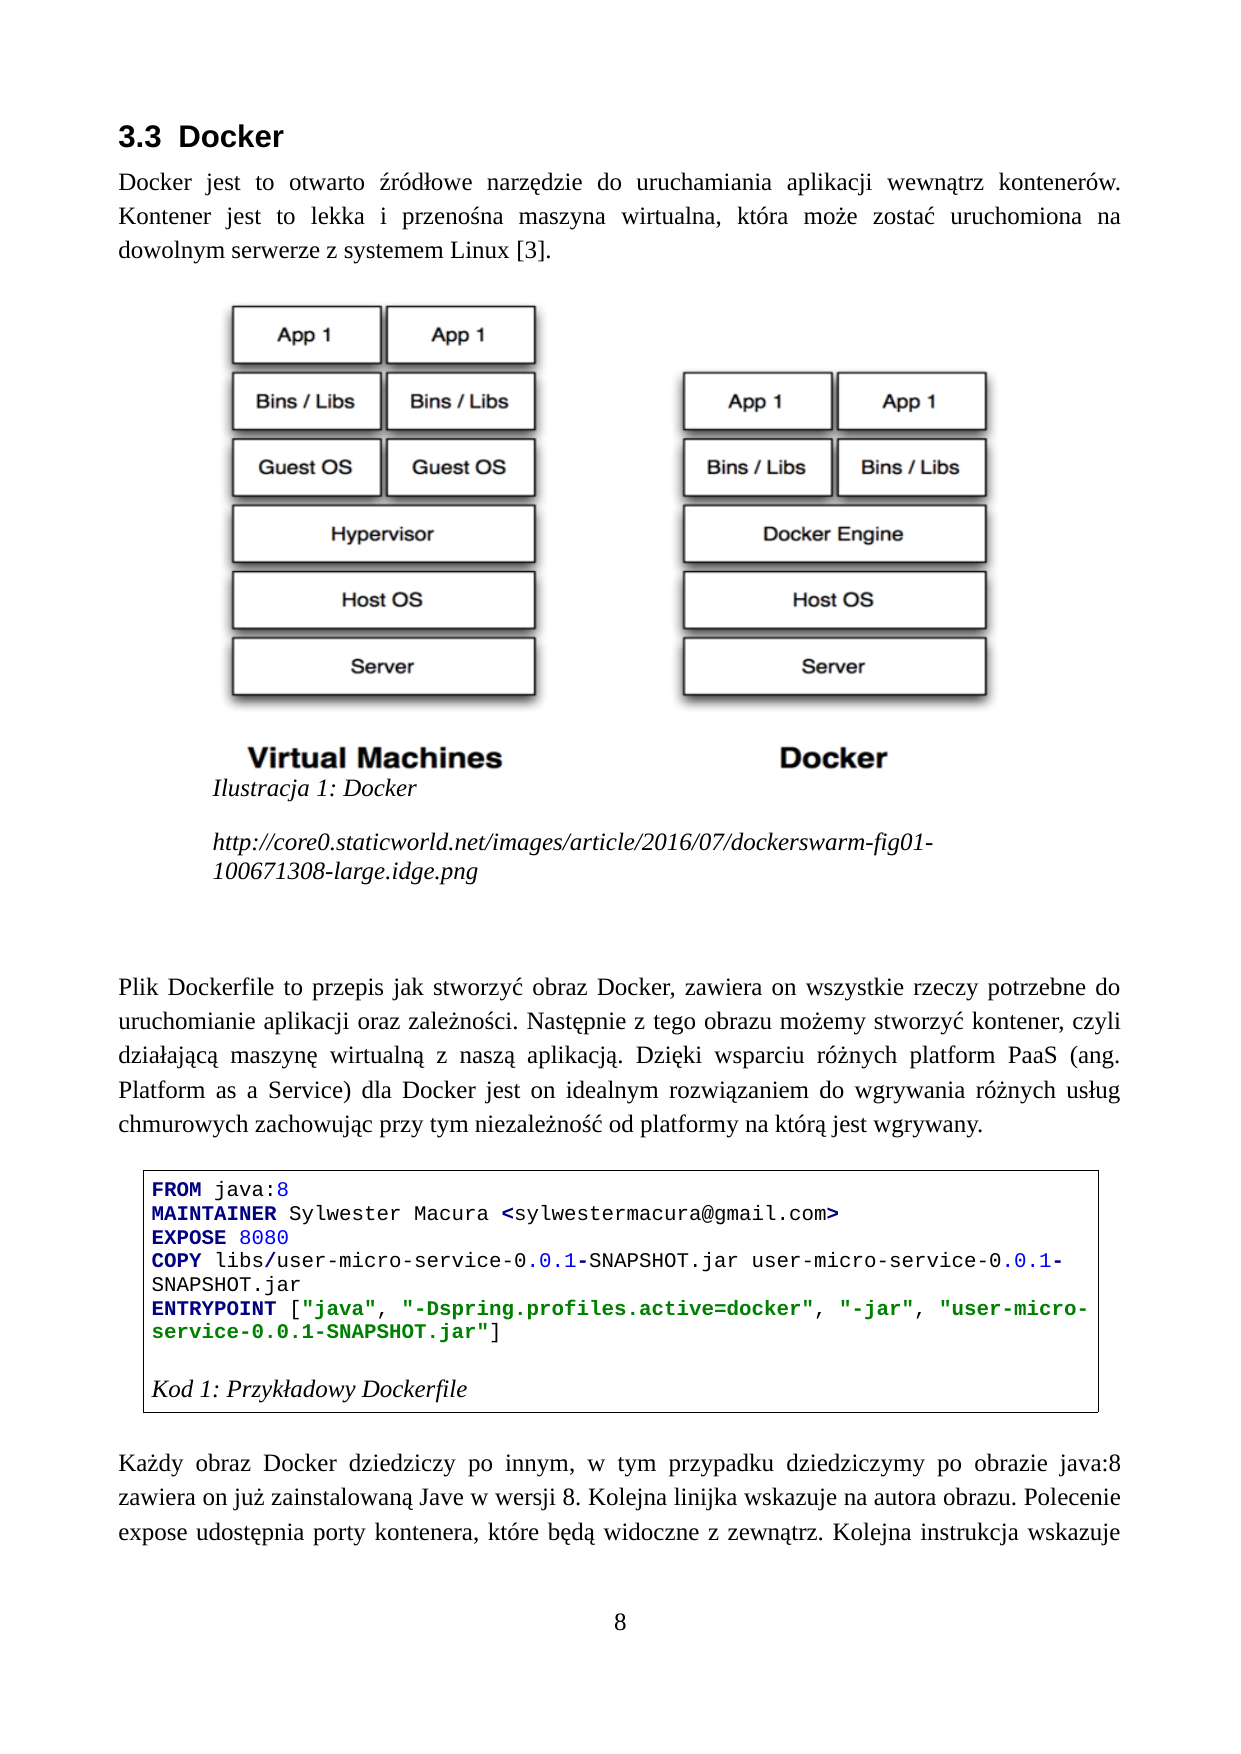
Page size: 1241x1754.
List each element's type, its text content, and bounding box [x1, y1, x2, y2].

picture [212, 297, 1004, 774]
text Docker jest to otwarto źródłowe narzędzie do uruchamiania aplikacji wewnątrz kontenerów. Kontener jest to lekka i przenośna maszyna wirtualna, która może zostać uruchomiona na dowolnym serwerze z systemem Linux [3]. [118, 167, 1122, 264]
text EXPOSE 8080 [151, 1227, 1089, 1250]
text MAINTAINER Sylwester Macura <sylwestermacura@gmail.com> [151, 1203, 1089, 1227]
text Każdy obraz Docker dziedziczy po innym, w tym przypadku dziedziczymy po obrazie java:8 zawiera on już zainstalowaną Jave w wersji 8. Kolejna linijka wskazuje na autora obrazu. Polecenie expose udostępnia porty kontenera, które będą widoczne z zewnątrz. Kolejna instrukcja wskazuje [118, 1448, 1122, 1545]
text Kod 1: Przykładowy Dockerfile [151, 1374, 1089, 1403]
text COPY libs/user-micro-service-0.0.1-SNAPSHOT.jar user-micro-service-0.0.1-SNAPSHOT.jar [151, 1250, 1089, 1298]
text Ilustracja 1: Docker [212, 297, 1028, 802]
text FROM java:8 [151, 1179, 1089, 1203]
text ENTRYPOINT ["java", "-Dspring.profiles.active=docker", "-jar", "user-micro-service-0.0.1-SNAPSHOT.jar"] [151, 1298, 1089, 1345]
text Plik Dockerfile to przepis jak stworzyć obraz Docker, zawiera on wszystkie rzeczy potrzebne do uruchomianie aplikacji oraz zależności. Następnie z tego obrazu możemy stworzyć kontener, czyli działającą maszynę wirtualną z naszą aplikacją. Dzięki wsparciu różnych platform PaaS (ang. Platform as a Service) dla Docker jest on idealnym rozwiązaniem do wgrywania różnych usług chmurowych zachowując przy tym niezależność od platformy na którą jest wgrywany. [118, 972, 1122, 1138]
text http://core0.staticworld.net/images/article/2016/07/dockerswarm-fig01-100671308-large.idge.png [212, 827, 1028, 885]
subtitle Docker [118, 118, 1122, 154]
